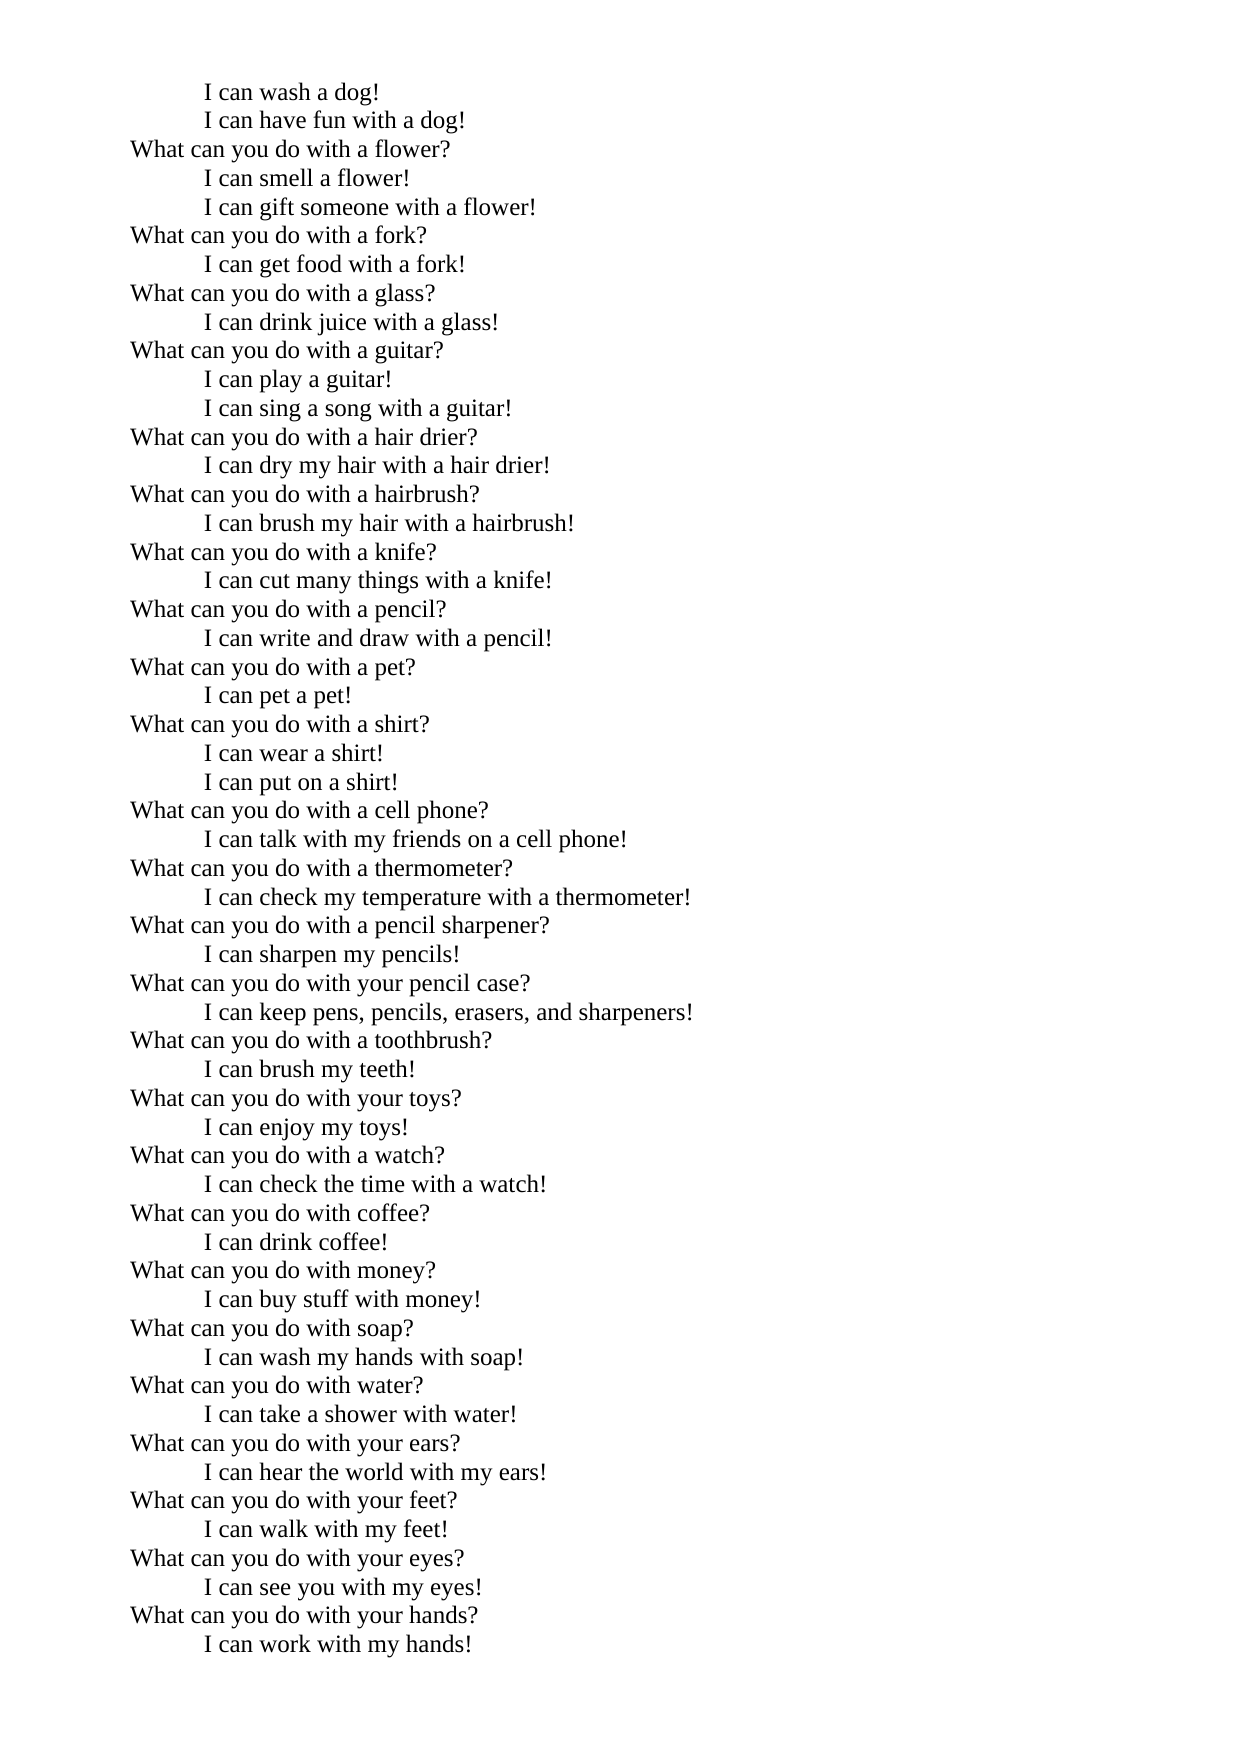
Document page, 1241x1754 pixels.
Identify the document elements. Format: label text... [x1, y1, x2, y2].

text What can you do with your pencil case? [130, 968, 1181, 997]
text I can wear a shirt! [130, 738, 1181, 767]
text I can drink juice with a glass! [130, 307, 1181, 336]
text What can you do with soap? [130, 1313, 1181, 1342]
text I can enjoy my toys! [130, 1112, 1181, 1141]
text What can you do with a hairbrush? [130, 479, 1181, 508]
text I can have fun with a dog! [130, 106, 1181, 134]
text I can cut many things with a knife! [130, 566, 1181, 594]
text What can you do with your ears? [130, 1428, 1181, 1457]
text I can keep pens, pencils, erasers, and sharpeners! [130, 997, 1181, 1026]
text What can you do with water? [130, 1371, 1181, 1399]
text I can buy stuff with money! [130, 1284, 1181, 1313]
text What can you do with a knife? [130, 537, 1181, 566]
text What can you do with a toothbrush? [130, 1026, 1181, 1054]
text What can you do with your toys? [130, 1083, 1181, 1112]
text What can you do with a pencil sharpener? [130, 911, 1181, 939]
text What can you do with a shirt? [130, 709, 1181, 738]
text What can you do with your feet? [130, 1486, 1181, 1514]
text I can check my temperature with a thermometer! [130, 882, 1181, 911]
text I can gift someone with a flower! [130, 192, 1181, 221]
text What can you do with a watch? [130, 1141, 1181, 1169]
text What can you do with money? [130, 1256, 1181, 1284]
text I can brush my hair with a hairbrush! [130, 508, 1181, 537]
text What can you do with a cell phone? [130, 796, 1181, 824]
text I can write and draw with a pencil! [130, 623, 1181, 652]
text What can you do with a thermometer? [130, 853, 1181, 882]
text I can wash a dog! [130, 77, 1181, 106]
text What can you do with your hands? [130, 1601, 1181, 1629]
text What can you do with a fork? [130, 221, 1181, 249]
text I can play a guitar! [130, 364, 1181, 393]
text I can put on a shirt! [130, 767, 1181, 796]
text I can walk with my feet! [130, 1514, 1181, 1543]
text What can you do with a hair drier? [130, 422, 1181, 451]
text I can check the time with a watch! [130, 1169, 1181, 1198]
text What can you do with a pet? [130, 652, 1181, 681]
text I can sing a song with a guitar! [130, 393, 1181, 422]
text What can you do with a glass? [130, 278, 1181, 307]
text I can hear the world with my ears! [130, 1457, 1181, 1486]
text I can drink coffee! [130, 1227, 1181, 1256]
text I can wash my hands with soap! [130, 1342, 1181, 1371]
text I can work with my hands! [130, 1629, 1181, 1658]
text I can take a shower with water! [130, 1399, 1181, 1428]
text I can get food with a fork! [130, 249, 1181, 278]
text I can brush my teeth! [130, 1054, 1181, 1083]
text I can talk with my friends on a cell phone! [130, 824, 1181, 853]
text What can you do with your eyes? [130, 1543, 1181, 1572]
text What can you do with a guitar? [130, 336, 1181, 364]
text I can sharpen my pencils! [130, 939, 1181, 968]
text I can pet a pet! [130, 681, 1181, 709]
text What can you do with a flower? [130, 134, 1181, 163]
text I can smell a flower! [130, 163, 1181, 192]
text What can you do with a pencil? [130, 594, 1181, 623]
text What can you do with coffee? [130, 1198, 1181, 1227]
text I can dry my hair with a hair drier! [130, 451, 1181, 479]
text I can see you with my eyes! [130, 1572, 1181, 1601]
